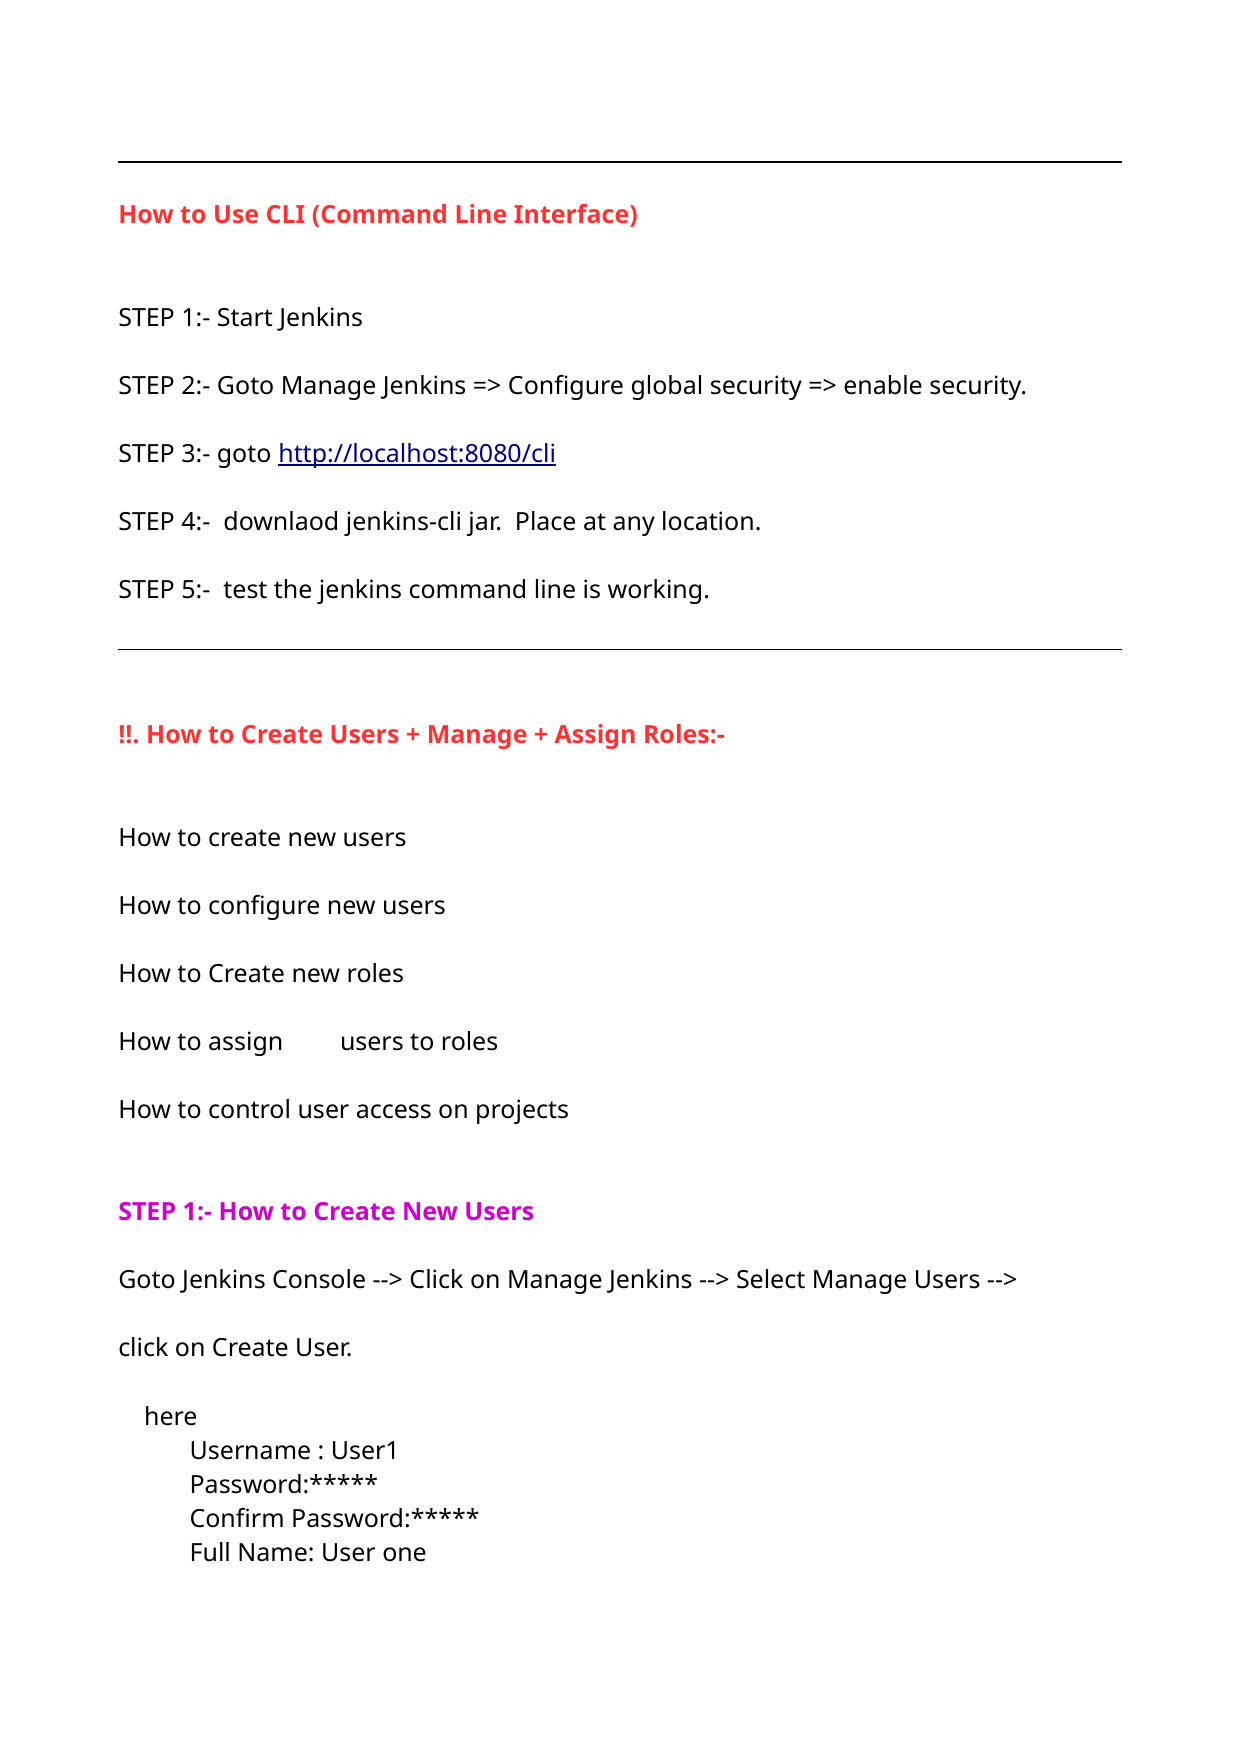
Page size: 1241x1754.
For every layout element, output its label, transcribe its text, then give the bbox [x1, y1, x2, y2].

text click on Create User. [118, 1330, 1122, 1364]
text How to control user access on projects [118, 1092, 1122, 1126]
text How to assign users to roles [118, 1023, 1122, 1058]
text here [118, 1398, 1122, 1432]
text Confirm Password:***** [118, 1500, 1122, 1534]
text How to create new users [118, 819, 1122, 853]
text Username : User1 [118, 1432, 1122, 1466]
text !!. How to Create Users + Manage + Assign Roles:- [118, 717, 1122, 751]
text How to Use CLI (Command Line Interface) [118, 197, 1122, 231]
text Goto Jenkins Console --> Click on Manage Jenkins --> Select Manage Users --> [118, 1262, 1122, 1296]
text STEP 1:- How to Create New Users [118, 1194, 1122, 1228]
text STEP 1:- Start Jenkins [118, 299, 1122, 333]
text STEP 5:- test the jenkins command line is working. [118, 572, 1122, 606]
text STEP 2:- Goto Manage Jenkins => Configure global security => enable security. [118, 367, 1122, 402]
text STEP 3:- goto http://localhost:8080/cli [118, 436, 1122, 470]
text Password:***** [118, 1466, 1122, 1500]
text How to Create new roles [118, 955, 1122, 989]
text STEP 4:- downlaod jenkins-cli jar. Place at any location. [118, 504, 1122, 538]
text How to configure new users [118, 887, 1122, 921]
text Full Name: User one [118, 1534, 1122, 1568]
